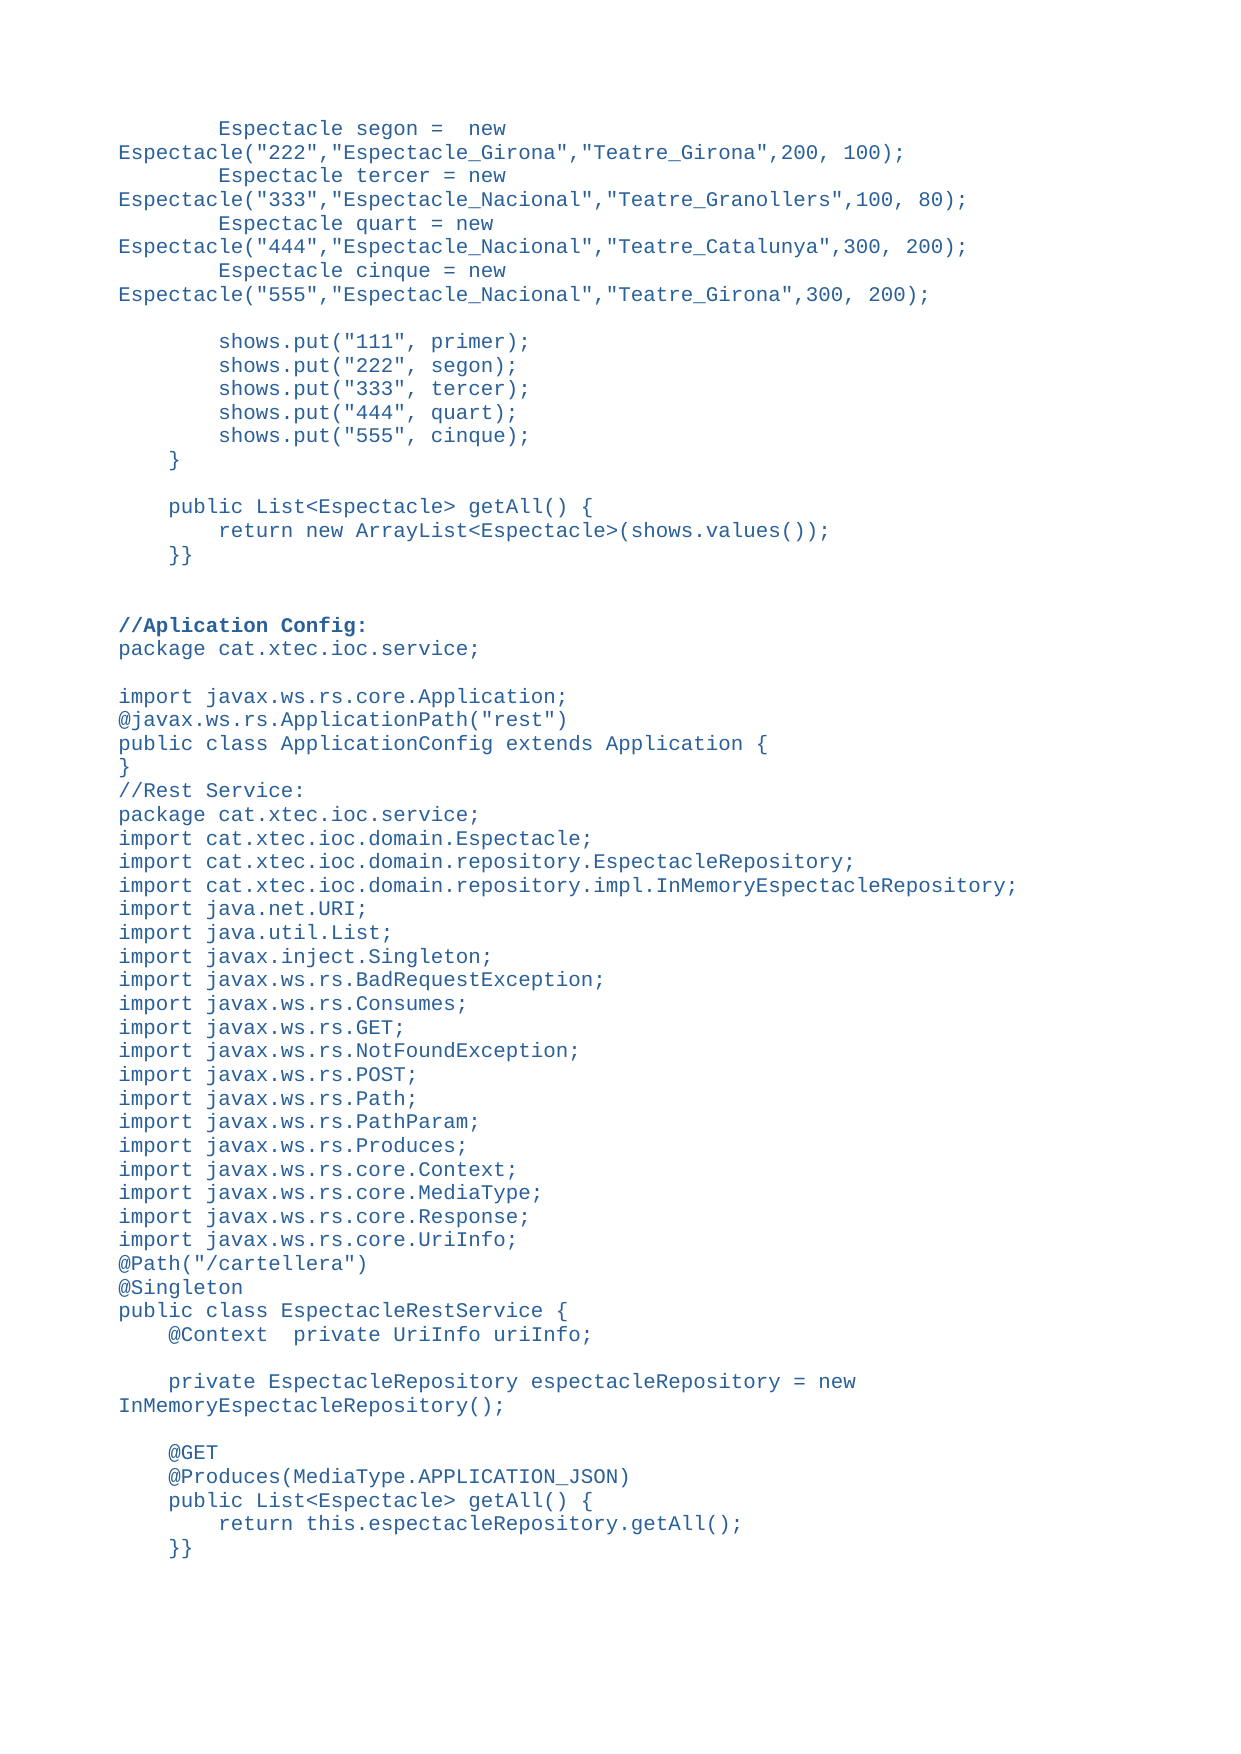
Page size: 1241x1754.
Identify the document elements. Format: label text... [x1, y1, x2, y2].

text import java.util.List; [118, 922, 1122, 946]
text return new ArrayList<Espectacle>(shows.values()); [118, 520, 1122, 544]
text import cat.xtec.ioc.domain.repository.impl.InMemoryEspectacleRepository; [118, 875, 1122, 898]
text import javax.ws.rs.core.UriInfo; [118, 1229, 1122, 1253]
text shows.put("555", cinque); [118, 426, 1122, 449]
text import javax.ws.rs.GET; [118, 1017, 1122, 1040]
text import javax.ws.rs.BadRequestException; [118, 969, 1122, 993]
text import javax.ws.rs.Path; [118, 1088, 1122, 1111]
text //Rest Service: [118, 780, 1122, 804]
text import javax.ws.rs.core.MediaType; [118, 1182, 1122, 1206]
text }} [118, 1537, 1122, 1561]
text @javax.ws.rs.ApplicationPath("rest") [118, 709, 1122, 733]
text import javax.ws.rs.core.Context; [118, 1158, 1122, 1182]
text @GET [118, 1442, 1122, 1466]
text //Aplication Config: [118, 615, 1122, 638]
text @Singleton [118, 1277, 1122, 1300]
text import javax.inject.Singleton; [118, 946, 1122, 969]
text shows.put("444", quart); [118, 402, 1122, 426]
text import javax.ws.rs.PathParam; [118, 1111, 1122, 1135]
text } [118, 757, 1122, 780]
text } [118, 449, 1122, 473]
text public class ApplicationConfig extends Application { [118, 733, 1122, 757]
text @Context private UriInfo uriInfo; [118, 1324, 1122, 1348]
text }} [118, 544, 1122, 567]
text import javax.ws.rs.Consumes; [118, 993, 1122, 1017]
text import javax.ws.rs.core.Application; [118, 686, 1122, 709]
text @Path("/cartellera") [118, 1253, 1122, 1277]
text @Produces(MediaType.APPLICATION_JSON) [118, 1466, 1122, 1489]
text shows.put("222", segon); [118, 354, 1122, 378]
text package cat.xtec.ioc.service; [118, 638, 1122, 662]
text shows.put("333", tercer); [118, 378, 1122, 402]
text import javax.ws.rs.POST; [118, 1064, 1122, 1088]
text Espectacle segon = new Espectacle("222","Espectacle_Girona","Teatre_Girona",200, 100); [118, 118, 1122, 165]
text import javax.ws.rs.core.Response; [118, 1206, 1122, 1229]
text import javax.ws.rs.Produces; [118, 1135, 1122, 1158]
text private EspectacleRepository espectacleRepository = new InMemoryEspectacleRepository(); [118, 1371, 1122, 1419]
text public class EspectacleRestService { [118, 1300, 1122, 1324]
text import cat.xtec.ioc.domain.repository.EspectacleRepository; [118, 851, 1122, 875]
text package cat.xtec.ioc.service; [118, 804, 1122, 827]
text Espectacle tercer = new Espectacle("333","Espectacle_Nacional","Teatre_Granollers",100, 80); [118, 165, 1122, 213]
text Espectacle cinque = new Espectacle("555","Espectacle_Nacional","Teatre_Girona",300, 200); [118, 260, 1122, 307]
text shows.put("111", primer); [118, 331, 1122, 354]
text import cat.xtec.ioc.domain.Espectacle; [118, 827, 1122, 851]
text Espectacle quart = new Espectacle("444","Espectacle_Nacional","Teatre_Catalunya",300, 200); [118, 213, 1122, 260]
text public List<Espectacle> getAll() { [118, 496, 1122, 520]
text public List<Espectacle> getAll() { [118, 1489, 1122, 1513]
text return this.espectacleRepository.getAll(); [118, 1513, 1122, 1537]
text import java.net.URI; [118, 898, 1122, 922]
text import javax.ws.rs.NotFoundException; [118, 1040, 1122, 1064]
